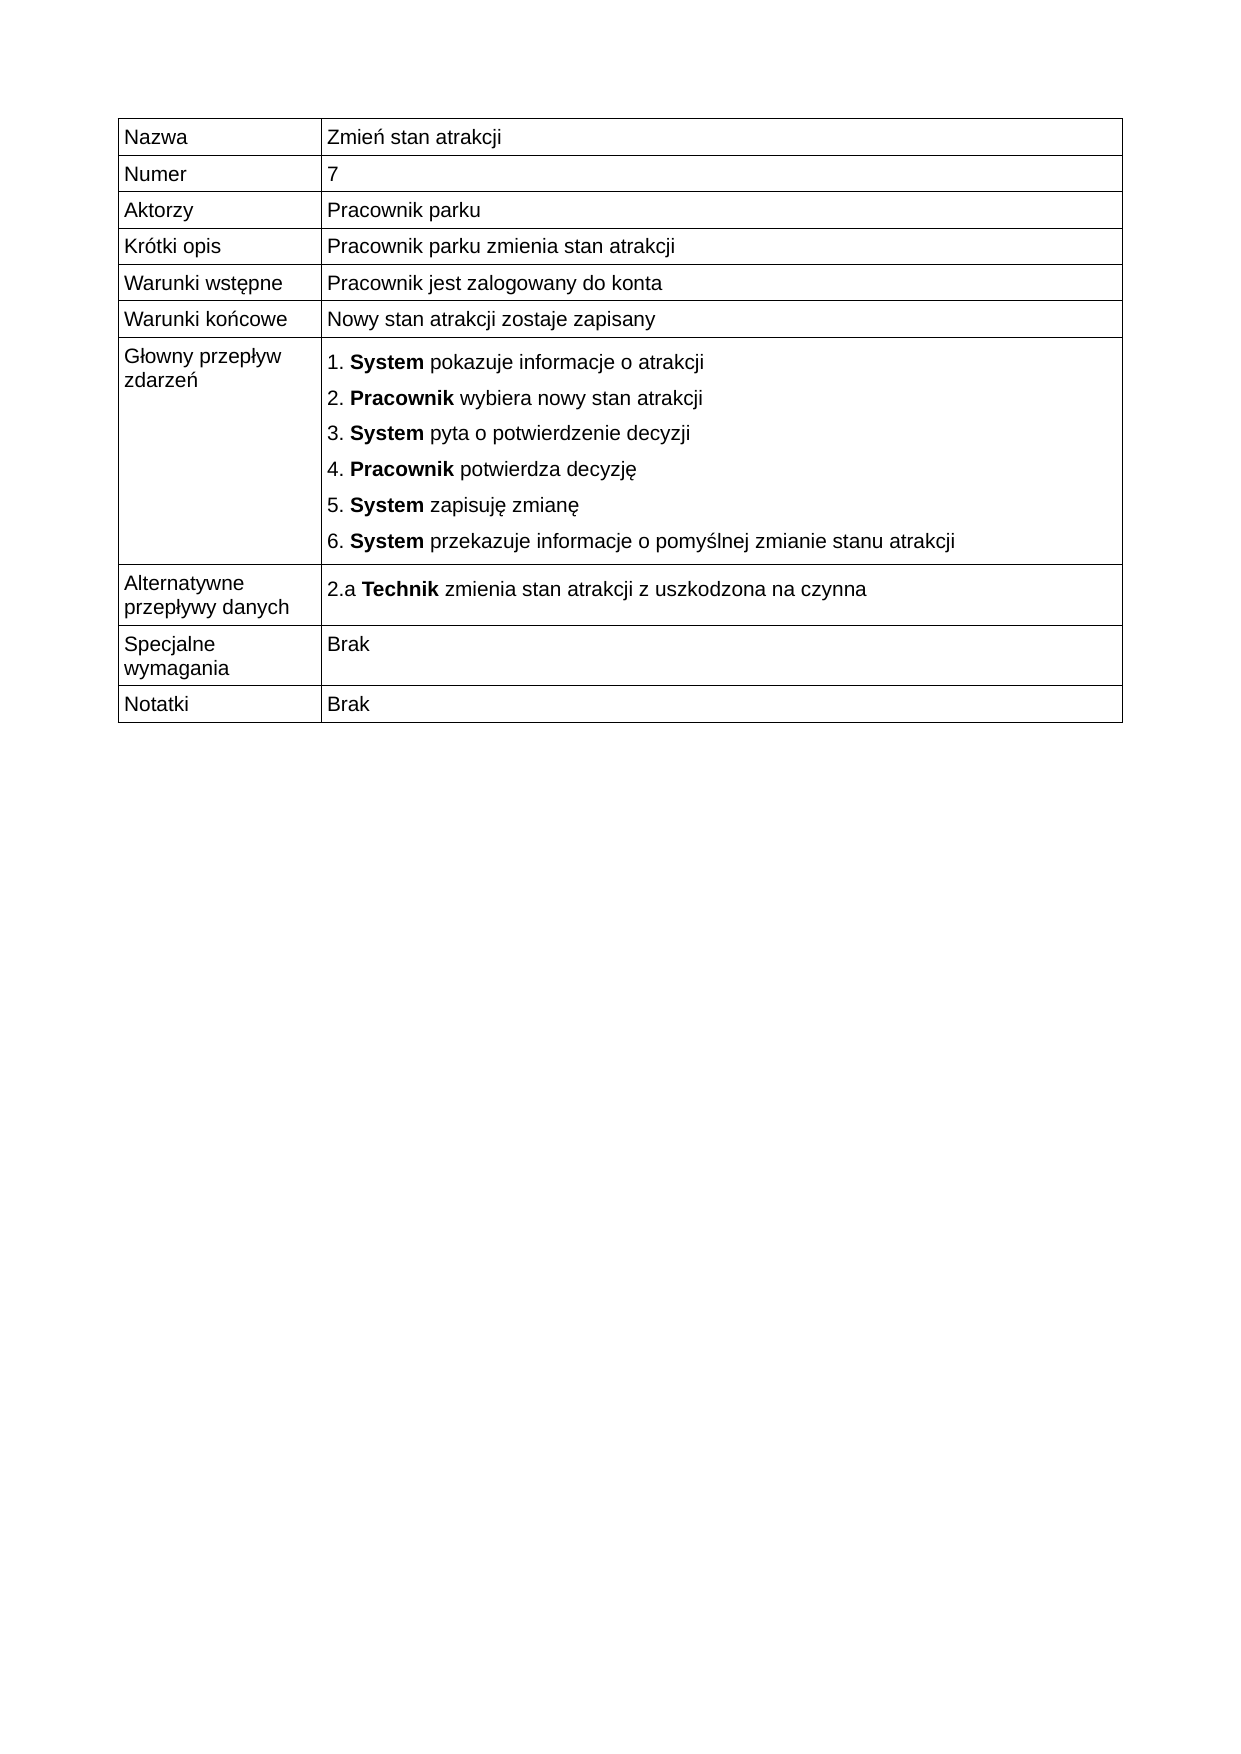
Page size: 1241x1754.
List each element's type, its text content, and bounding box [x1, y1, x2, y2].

table_cell Aktorzy [119, 192, 321, 227]
table_cell Nowy stan atrakcji zostaje zapisany [322, 301, 1122, 337]
table_cell Warunki końcowe [119, 301, 321, 337]
table_cell Krótki opis [119, 229, 321, 264]
table_cell Warunki wstępne [119, 265, 321, 300]
table_cell Specjalne wymagania [119, 626, 321, 685]
table_cell 7 [322, 156, 1122, 191]
table_cell Brak [322, 686, 1122, 722]
table_header Zmień stan atrakcji [322, 119, 1122, 154]
table_cell Numer [119, 156, 321, 191]
table_cell 1. System pokazuje informacje o atrakcji 2. Pracownik wybiera nowy stan atrakcji 3. System pyta o potwierdzenie decyzji 4. Pracownik potwierdza decyzję 5. System zapisuję zmianę 6. System przekazuje informacje o pomyślnej zmianie stanu atrakcji [322, 338, 1122, 564]
table_cell Brak [322, 626, 1122, 685]
table_cell 2.a Technik zmienia stan atrakcji z uszkodzona na czynna [322, 565, 1122, 625]
table_cell Pracownik parku zmienia stan atrakcji [322, 229, 1122, 264]
table_cell Pracownik parku [322, 192, 1122, 227]
table_header Nazwa [119, 119, 321, 154]
table_cell Głowny przepływ zdarzeń [119, 338, 321, 564]
table_cell Notatki [119, 686, 321, 722]
table_cell Alternatywne przepływy danych [119, 565, 321, 625]
table_cell Pracownik jest zalogowany do konta [322, 265, 1122, 300]
